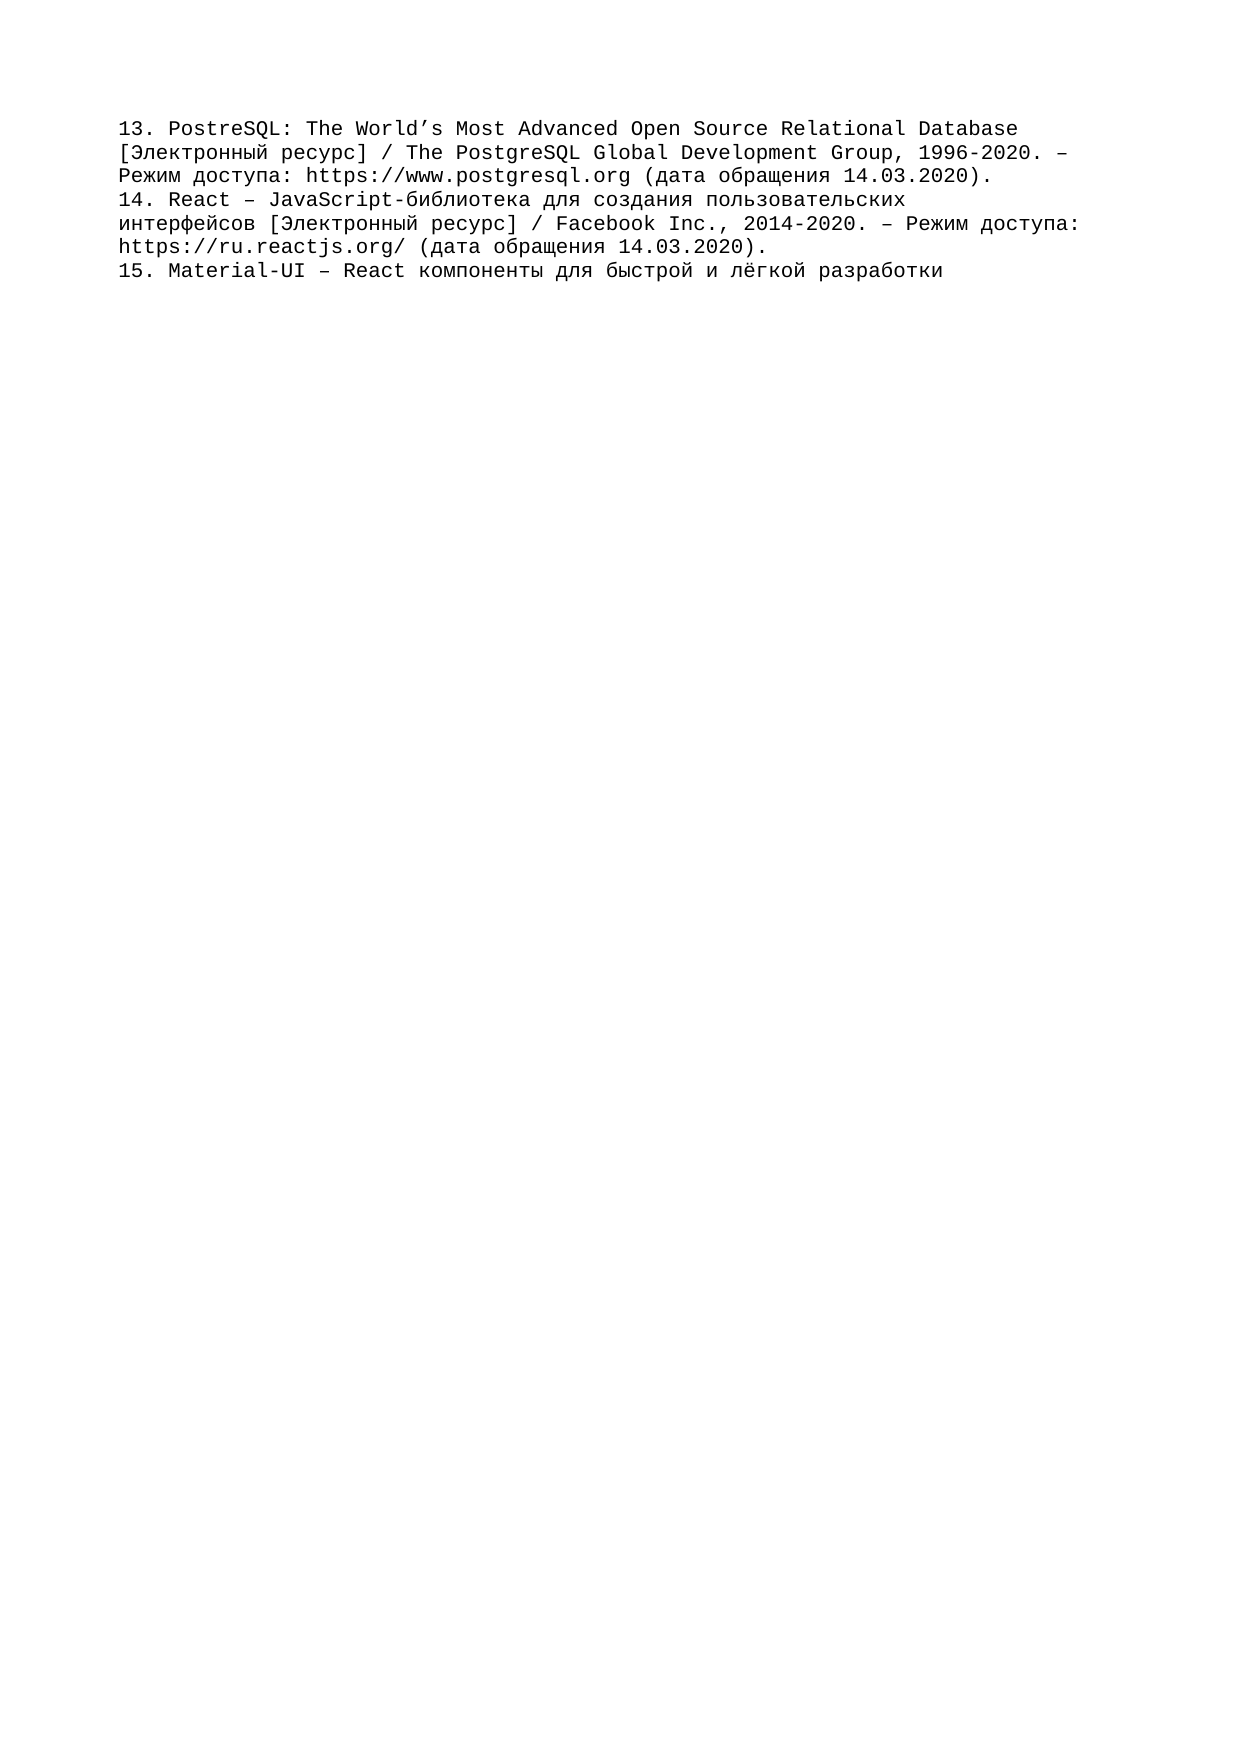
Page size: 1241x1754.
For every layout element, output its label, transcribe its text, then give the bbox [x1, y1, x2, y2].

text 13. PostreSQL: The World’s Most Advanced Open Source Relational Database [118, 118, 1122, 142]
text Режим доступа: https://www.postgresql.org (дата обращения 14.03.2020). [118, 165, 1122, 189]
text 14. React – JavaScript-библиотека для создания пользовательских [118, 189, 1122, 213]
text интерфейсов [Электронный ресурс] / Facebook Inc., 2014-2020. – Режим доступа: [118, 213, 1122, 236]
text [Электронный ресурс] / The PostgreSQL Global Development Group, 1996-2020. – [118, 142, 1122, 165]
text https://ru.reactjs.org/ (дата обращения 14.03.2020). [118, 236, 1122, 260]
text 15. Material-UI – React компоненты для быстрой и лёгкой разработки [118, 260, 1122, 284]
